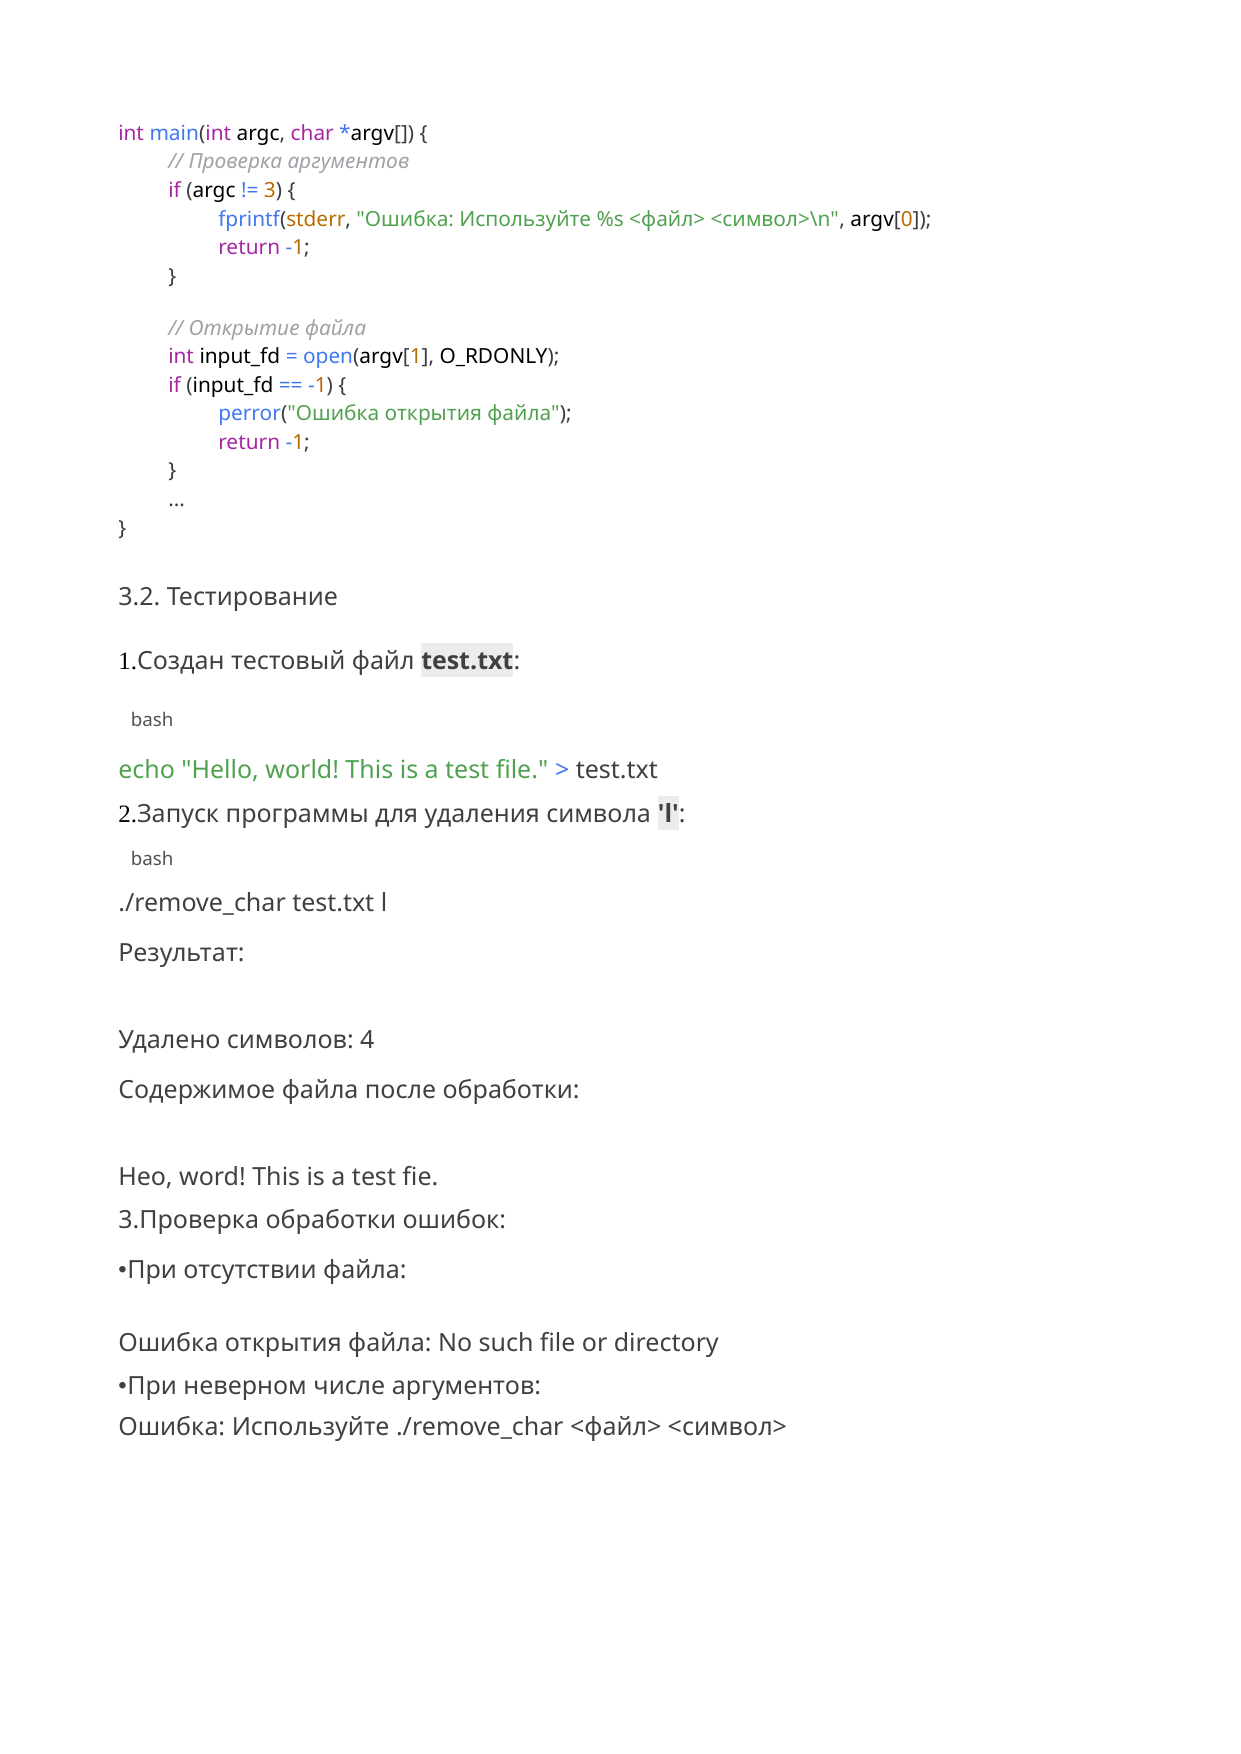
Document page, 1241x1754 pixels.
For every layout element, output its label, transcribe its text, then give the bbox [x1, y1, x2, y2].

list Удалено символов: 4 [118, 1022, 1122, 1056]
text if (argc != 3) { [118, 175, 1122, 204]
text } [118, 261, 1122, 289]
text // Открытие файла [118, 313, 1122, 341]
text if (input_fd == -1) { [118, 370, 1122, 398]
list При отсутствии файла: [118, 1242, 1122, 1286]
text } [118, 456, 1122, 484]
text return -1; [118, 232, 1122, 261]
text perror("Ошибка открытия файла"); [118, 398, 1122, 427]
list bash [131, 842, 1122, 871]
list Результат: [118, 925, 1122, 969]
text } [118, 513, 1122, 541]
list Ошибка: Используйте ./remove_char <файл> <символ> [118, 1408, 1122, 1442]
text // Проверка аргументов [118, 147, 1122, 175]
list Запуск программы для удаления символа 'l': [118, 786, 1122, 830]
list bash [131, 704, 1122, 732]
list Проверка обработки ошибок: [118, 1192, 1122, 1236]
subtitle 3.2. Тестирование [118, 569, 1122, 613]
text ... [118, 484, 1122, 513]
list Ошибка открытия файла: No such file or directory [118, 1324, 1122, 1358]
text return -1; [118, 427, 1122, 456]
list echo "Hello, world! This is a test file." > test.txt [118, 752, 1122, 786]
text int input_fd = open(argv[1], O_RDONLY); [118, 341, 1122, 370]
list Содержимое файла после обработки: [118, 1062, 1122, 1106]
list Создан тестовый файл test.txt: [118, 633, 1122, 677]
list При неверном числе аргументов: [118, 1358, 1122, 1402]
text fprintf(stderr, "Ошибка: Используйте %s <файл> <символ>\n", argv[0]); [118, 204, 1122, 232]
list ./remove_char test.txt l [118, 885, 1122, 919]
text int main(int argc, char *argv[]) { [118, 118, 1122, 147]
list Heo, word! This is a test fie. [118, 1158, 1122, 1192]
